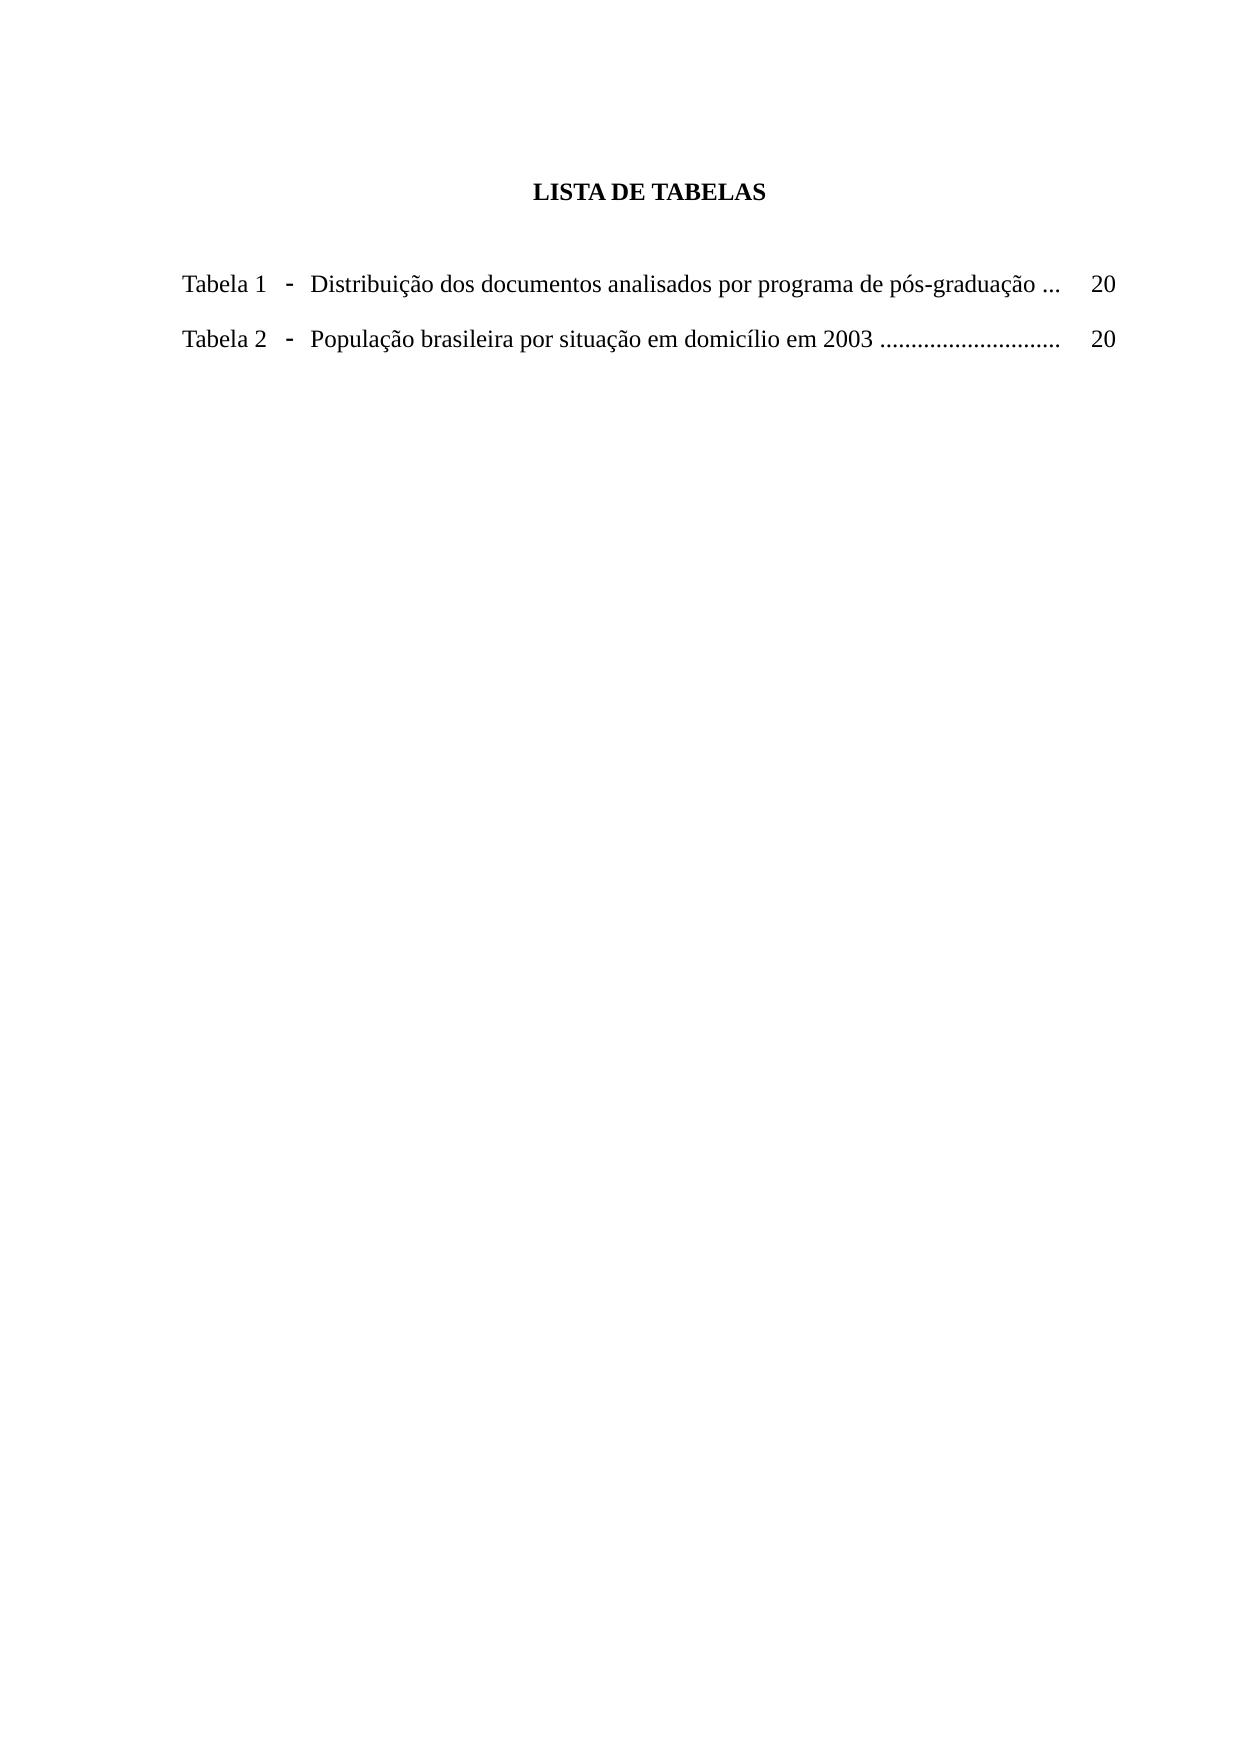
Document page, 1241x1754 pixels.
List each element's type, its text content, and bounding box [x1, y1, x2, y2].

text LISTA DE TABELAS [177, 177, 1122, 206]
table_cell População brasileira por situação em domicílio em 2003 ............................. [285, 318, 1068, 372]
table_cell 20 [1068, 318, 1121, 372]
table_cell Tabela 2 [176, 318, 285, 372]
table_header Distribuição dos documentos analisados por programa de pós-graduação ... [285, 264, 1068, 318]
table_header 20 [1068, 264, 1121, 318]
table_header Tabela 1 [176, 264, 285, 318]
